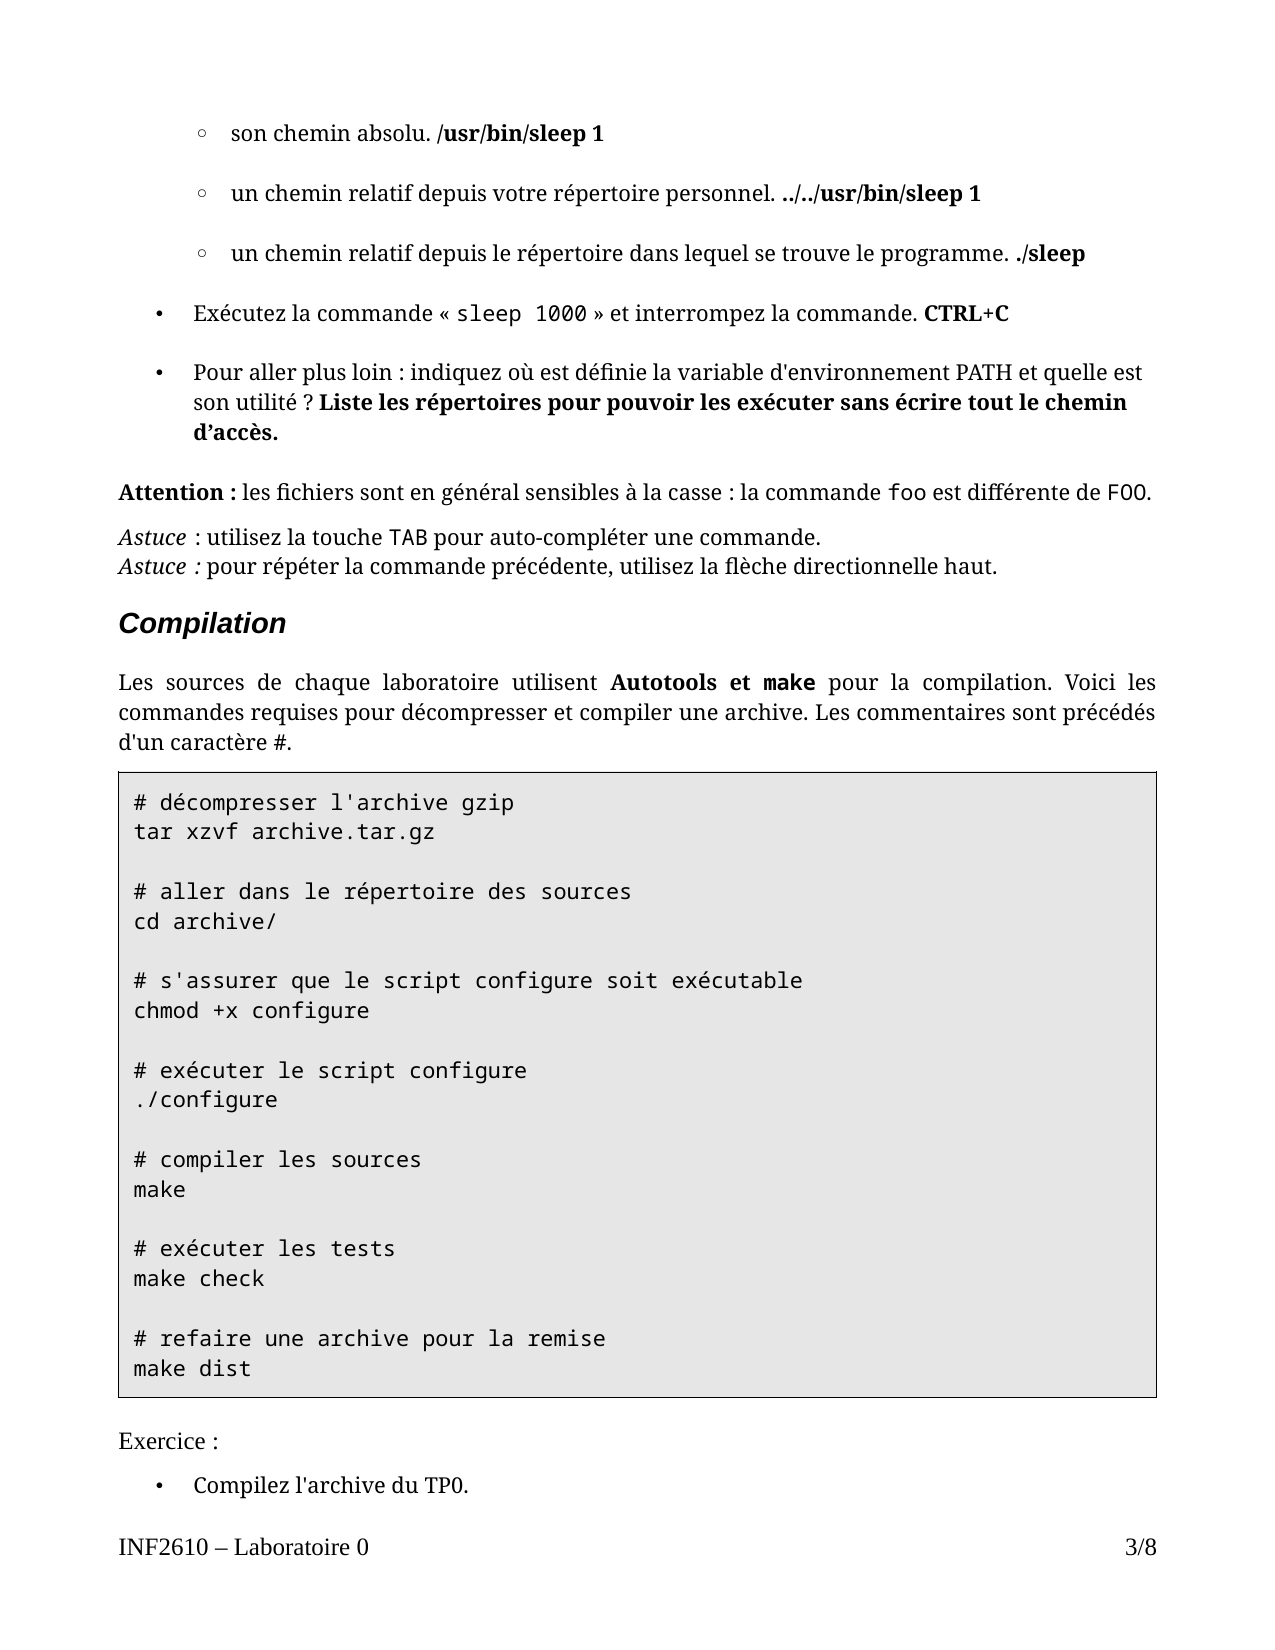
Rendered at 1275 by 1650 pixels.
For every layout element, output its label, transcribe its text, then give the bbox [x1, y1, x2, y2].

subtitle Compilation [118, 606, 1157, 639]
text chmod +x configure [119, 980, 1156, 1010]
list Pour aller plus loin : indiquez où est définie la variable d'environnement PATH et quelle est son utilité ? Liste les répertoires pour pouvoir les exécuter sans écrire tout le chemin d’accès. [156, 357, 1157, 447]
text # décompresser l'archive gzip [119, 773, 1156, 801]
list un chemin relatif depuis le répertoire dans lequel se trouve le programme. ./sleep [193, 238, 1157, 267]
list Compilez l'archive du TP0. [156, 1470, 1157, 1500]
text make check [119, 1248, 1156, 1278]
text # refaire une archive pour la remise [119, 1308, 1156, 1337]
text # s'assurer que le script configure soit exécutable [119, 950, 1156, 980]
list un chemin relatif depuis votre répertoire personnel. ../../usr/bin/sleep 1 [193, 178, 1157, 208]
text # compiler les sources [119, 1129, 1156, 1159]
text cd archive/ [119, 891, 1156, 920]
text # exécuter les tests [119, 1218, 1156, 1248]
text tar xzvf archive.tar.gz [119, 801, 1156, 831]
text Attention : les fichiers sont en général sensibles à la casse : la commande foo est différente de FOO. [118, 477, 1157, 506]
list son chemin absolu. /usr/bin/sleep 1 [193, 118, 1157, 148]
text ./configure [119, 1069, 1156, 1099]
text make [119, 1159, 1156, 1188]
text # aller dans le répertoire des sources [119, 861, 1156, 891]
text Exercice : [118, 1426, 1157, 1455]
list Exécutez la commande « sleep 1000 » et interrompez la commande. CTRL+C [156, 297, 1157, 327]
text make dist [119, 1337, 1156, 1397]
text Astuce : utilisez la touche TAB pour auto-compléter une commande. [118, 521, 1157, 551]
text # exécuter le script configure [119, 1039, 1156, 1069]
text Astuce : pour répéter la commande précédente, utilisez la flèche directionnelle haut. [118, 551, 1157, 581]
text Les sources de chaque laboratoire utilisent Autotools et make pour la compilation. Voici les commandes requises pour décompresser et compiler une archive. Les commentaires sont précédés d'un caractère #. [118, 667, 1157, 756]
